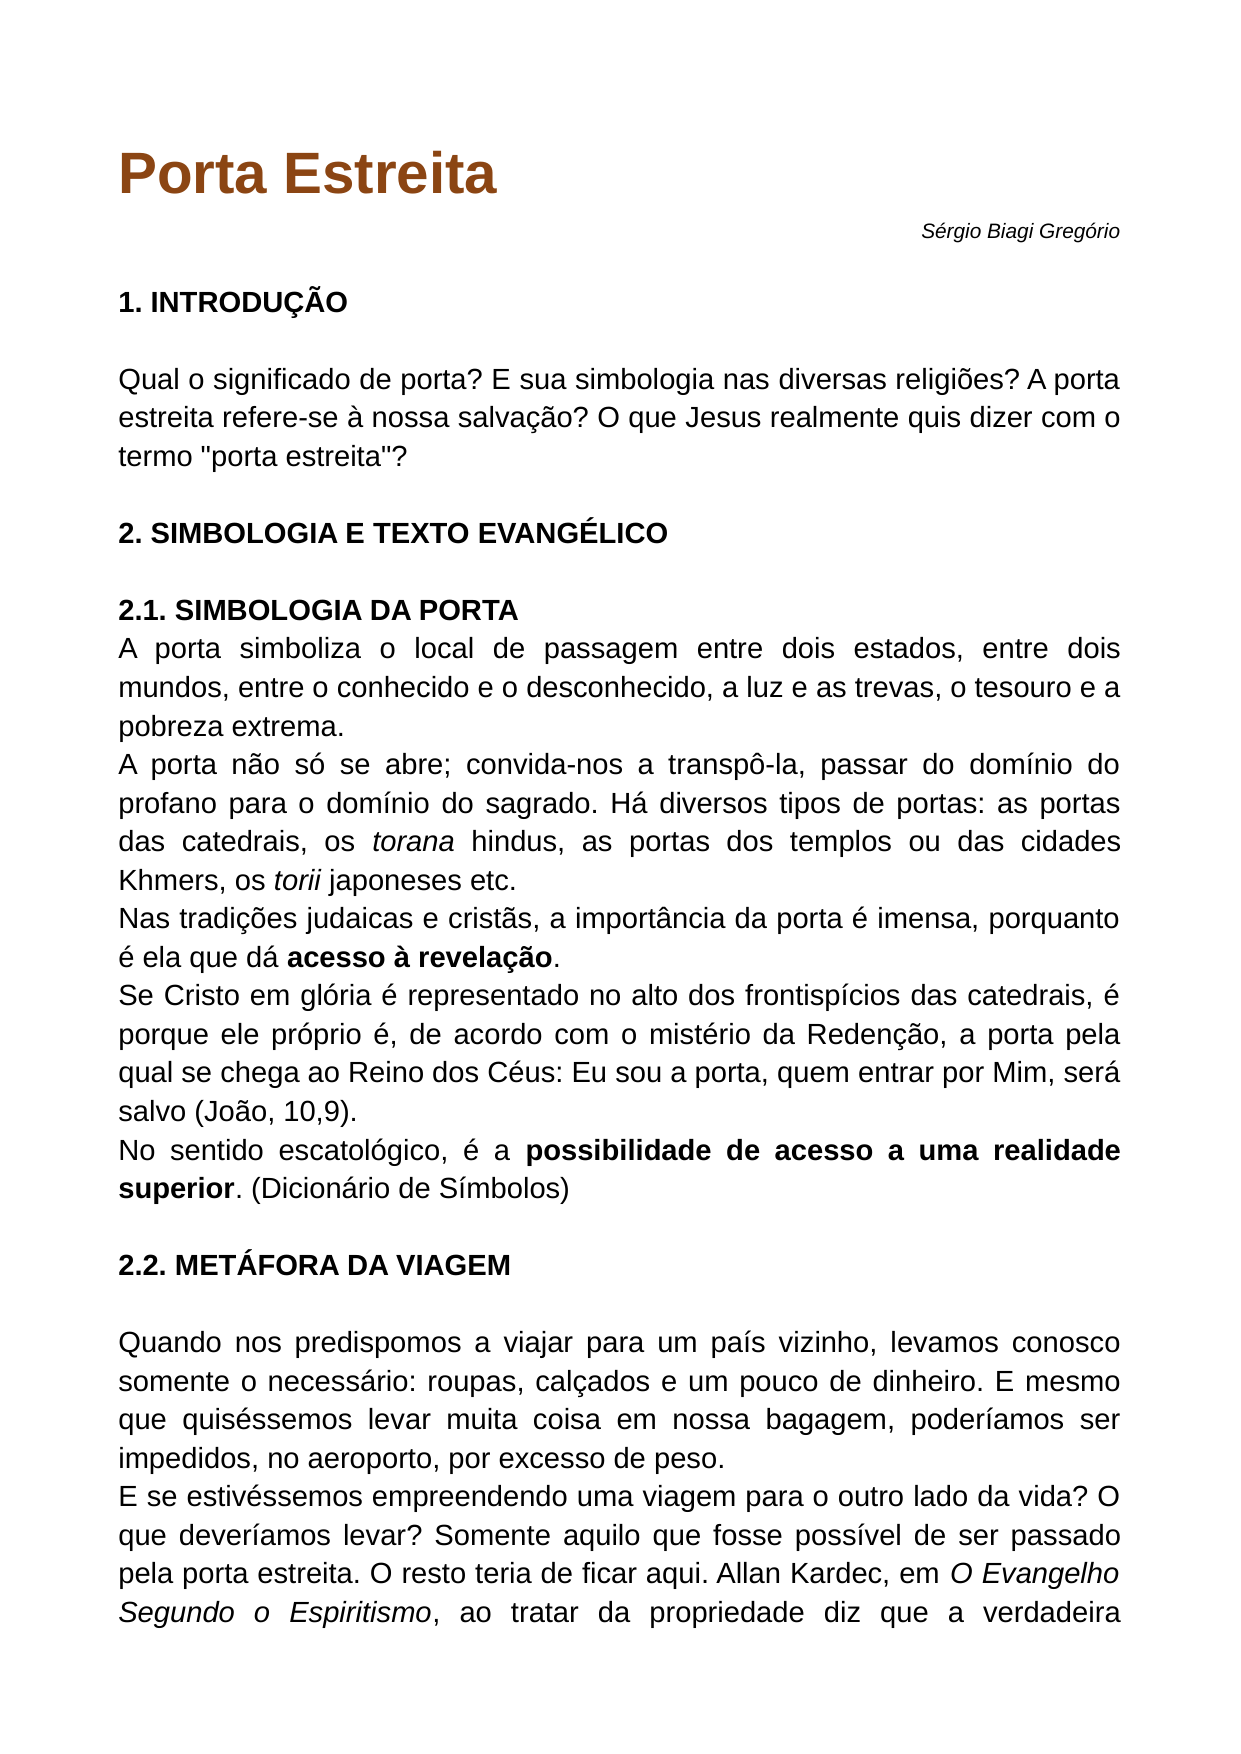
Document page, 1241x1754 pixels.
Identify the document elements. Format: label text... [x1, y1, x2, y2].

text 2. SIMBOLOGIA E TEXTO EVANGÉLICO [118, 516, 1122, 549]
text Sérgio Biagi Gregório [118, 218, 1122, 242]
text Nas tradições judaicas e cristãs, a importância da porta é imensa, porquanto é ela que dá acesso à revelação. [118, 901, 1122, 973]
text No sentido escatológico, é a possibilidade de acesso a uma realidade superior. (Dicionário de Símbolos) [118, 1132, 1122, 1204]
text 2.2. METÁFORA DA VIAGEM [118, 1248, 1122, 1282]
text A porta simboliza o local de passagem entre dois estados, entre dois mundos, entre o conhecido e o desconhecido, a luz e as trevas, o tesouro e a pobreza extrema. [118, 631, 1122, 742]
text Qual o significado de porta? E sua simbologia nas diversas religiões? A porta estreita refere-se à nossa salvação? O que Jesus realmente quis dizer com o termo "porta estreita"? [118, 362, 1122, 472]
text Se Cristo em glória é representado no alto dos frontispícios das catedrais, é porque ele próprio é, de acordo com o mistério da Redenção, a porta pela qual se chega ao Reino dos Céus: Eu sou a porta, quem entrar por Mim, será salvo (João, 10,9). [118, 978, 1122, 1127]
text A porta não só se abre; convida-nos a transpô-la, passar do domínio do profano para o domínio do sagrado. Há diversos tipos de portas: as portas das catedrais, os torana hindus, as portas dos templos ou das cidades Khmers, os torii japoneses etc. [118, 747, 1122, 896]
subtitle Porta Estreita [118, 139, 1122, 206]
text E se estivéssemos empreendendo uma viagem para o outro lado da vida? O que deveríamos levar? Somente aquilo que fosse possível de ser passado pela porta estreita. O resto teria de ficar aqui. Allan Kardec, em O Evangelho Segundo o Espiritismo, ao tratar da propriedade diz que a verdadeira [118, 1479, 1122, 1628]
text Quando nos predispomos a viajar para um país vizinho, levamos conosco somente o necessário: roupas, calçados e um pouco de dinheiro. E mesmo que quiséssemos levar muita coisa em nossa bagagem, poderíamos ser impedidos, no aeroporto, por excesso de peso. [118, 1325, 1122, 1474]
text 1. INTRODUÇÃO [118, 284, 1122, 318]
text 2.1. SIMBOLOGIA DA PORTA [118, 593, 1122, 626]
